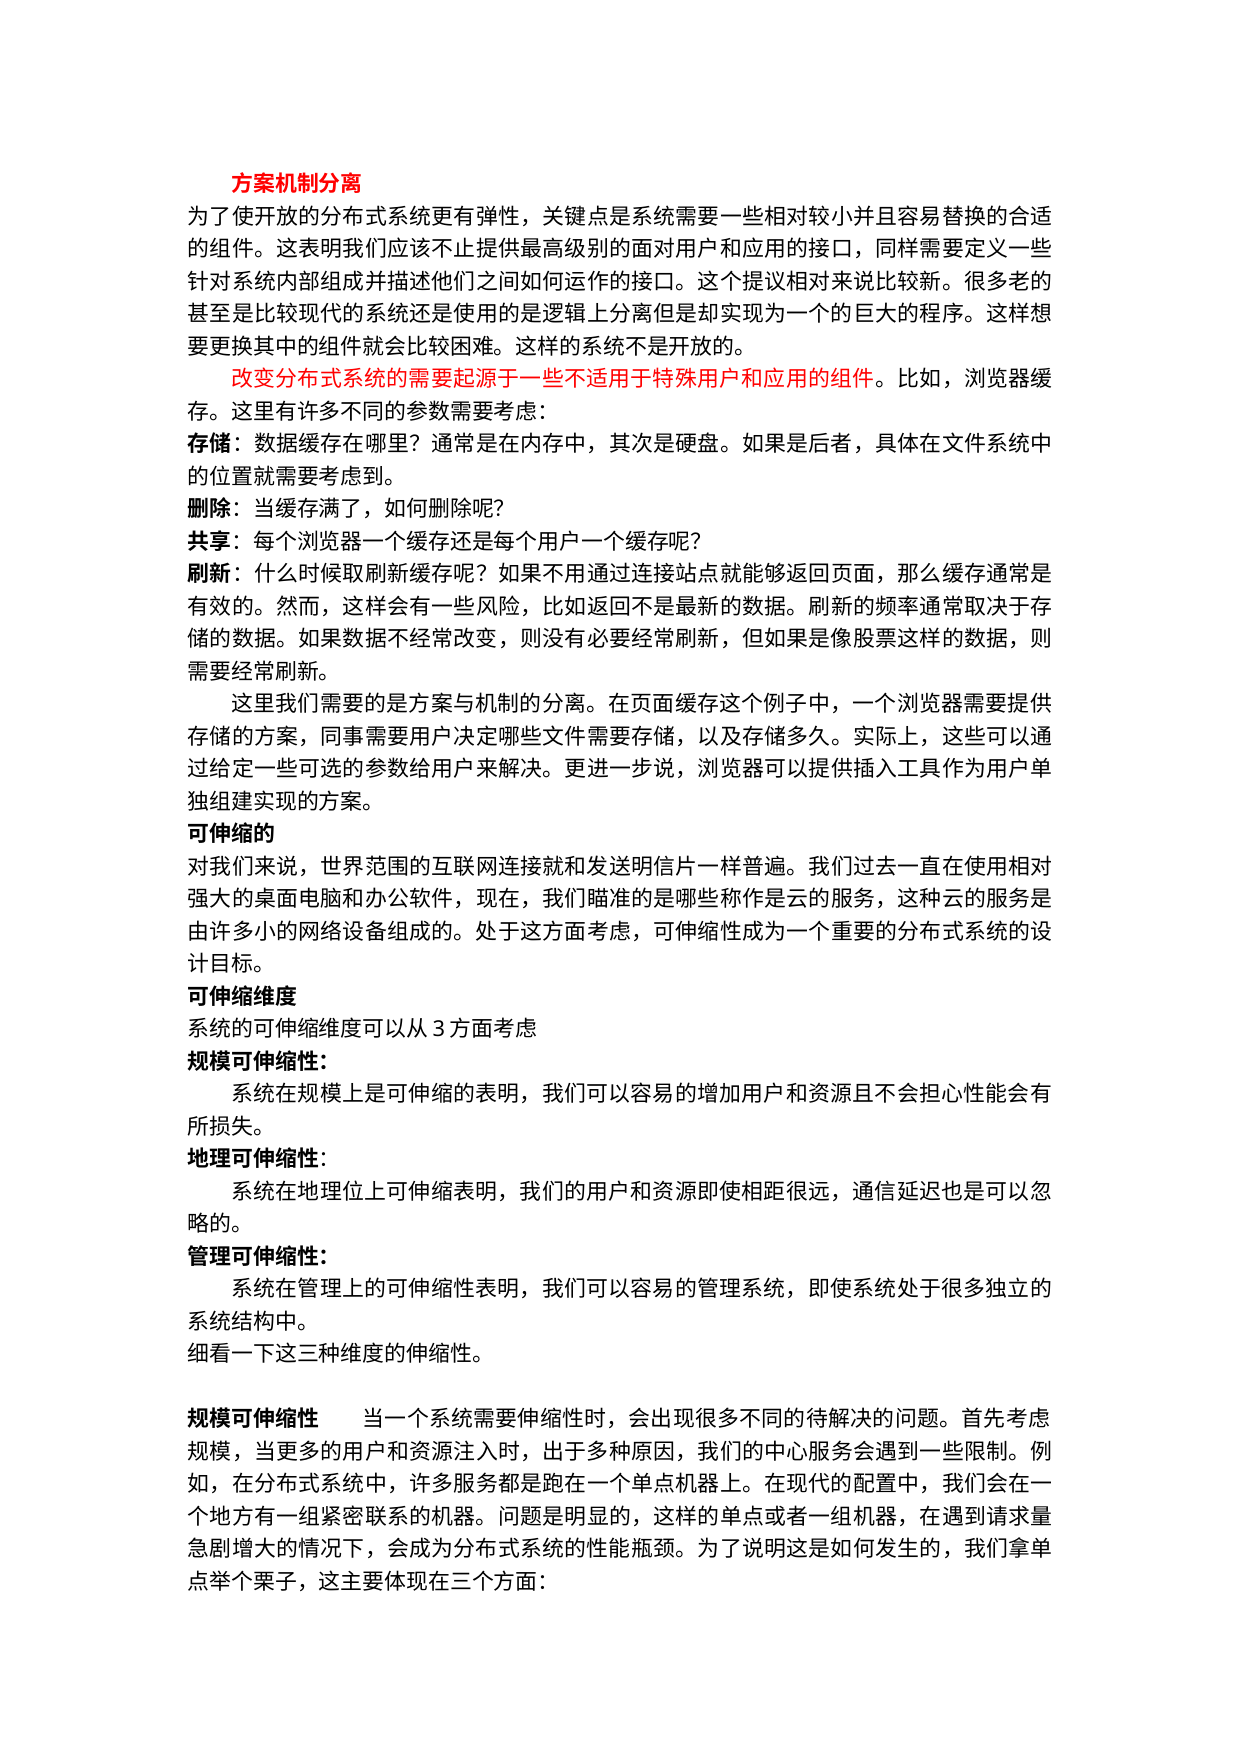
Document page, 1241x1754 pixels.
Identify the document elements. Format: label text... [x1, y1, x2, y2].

text 规模可伸缩性 当一个系统需要伸缩性时，会出现很多不同的待解决的问题。首先考虑规模，当更多的用户和资源注入时，出于多种原因，我们的中心服务会遇到一些限制。例如，在分布式系统中，许多服务都是跑在一个单点机器上。在现代的配置中，我们会在一个地方有一组紧密联系的机器。问题是明显的，这样的单点或者一组机器，在遇到请求量急剧增大的情况下，会成为分布式系统的性能瓶颈。为了说明这是如何发生的，我们拿单点举个栗子，这主要体现在三个方面： [187, 1397, 1053, 1592]
text 管理可伸缩性： [187, 1234, 1053, 1267]
text 存储：数据缓存在哪里？通常是在内存中，其次是硬盘。如果是后者，具体在文件系统中的位置就需要考虑到。 [187, 422, 1053, 487]
text 系统的可伸缩维度可以从3方面考虑 [187, 1007, 1053, 1039]
text 细看一下这三种维度的伸缩性。 [187, 1332, 1053, 1364]
text 系统在地理位上可伸缩表明，我们的用户和资源即使相距很远，通信延迟也是可以忽略的。 [187, 1169, 1053, 1234]
text 可伸缩的 [187, 812, 1053, 844]
text 这里我们需要的是方案与机制的分离。在页面缓存这个例子中，一个浏览器需要提供存储的方案，同事需要用户决定哪些文件需要存储，以及存储多久。实际上，这些可以通过给定一些可选的参数给用户来解决。更进一步说，浏览器可以提供插入工具作为用户单独组建实现的方案。 [187, 682, 1053, 812]
text 为了使开放的分布式系统更有弹性，关键点是系统需要一些相对较小并且容易替换的合适的组件。这表明我们应该不止提供最高级别的面对用户和应用的接口，同样需要定义一些针对系统内部组成并描述他们之间如何运作的接口。这个提议相对来说比较新。很多老的甚至是比较现代的系统还是使用的是逻辑上分离但是却实现为一个的巨大的程序。这样想要更换其中的组件就会比较困难。这样的系统不是开放的。 [187, 194, 1053, 357]
text 删除：当缓存满了，如何删除呢？ [187, 487, 1053, 519]
text 规模可伸缩性： [187, 1039, 1053, 1072]
text 方案机制分离 [187, 162, 1053, 194]
text 系统在规模上是可伸缩的表明，我们可以容易的增加用户和资源且不会担心性能会有所损失。 [187, 1072, 1053, 1137]
text 可伸缩维度 [187, 974, 1053, 1007]
text 地理可伸缩性： [187, 1137, 1053, 1169]
text 改变分布式系统的需要起源于一些不适用于特殊用户和应用的组件。比如，浏览器缓存。这里有许多不同的参数需要考虑： [187, 357, 1053, 422]
text 刷新：什么时候取刷新缓存呢？如果不用通过连接站点就能够返回页面，那么缓存通常是有效的。然而，这样会有一些风险，比如返回不是最新的数据。刷新的频率通常取决于存储的数据。如果数据不经常改变，则没有必要经常刷新，但如果是像股票这样的数据，则需要经常刷新。 [187, 552, 1053, 682]
text 共享：每个浏览器一个缓存还是每个用户一个缓存呢？ [187, 519, 1053, 552]
text 系统在管理上的可伸缩性表明，我们可以容易的管理系统，即使系统处于很多独立的系统结构中。 [187, 1267, 1053, 1332]
text 对我们来说，世界范围的互联网连接就和发送明信片一样普遍。我们过去一直在使用相对强大的桌面电脑和办公软件，现在，我们瞄准的是哪些称作是云的服务，这种云的服务是由许多小的网络设备组成的。处于这方面考虑，可伸缩性成为一个重要的分布式系统的设计目标。 [187, 844, 1053, 974]
